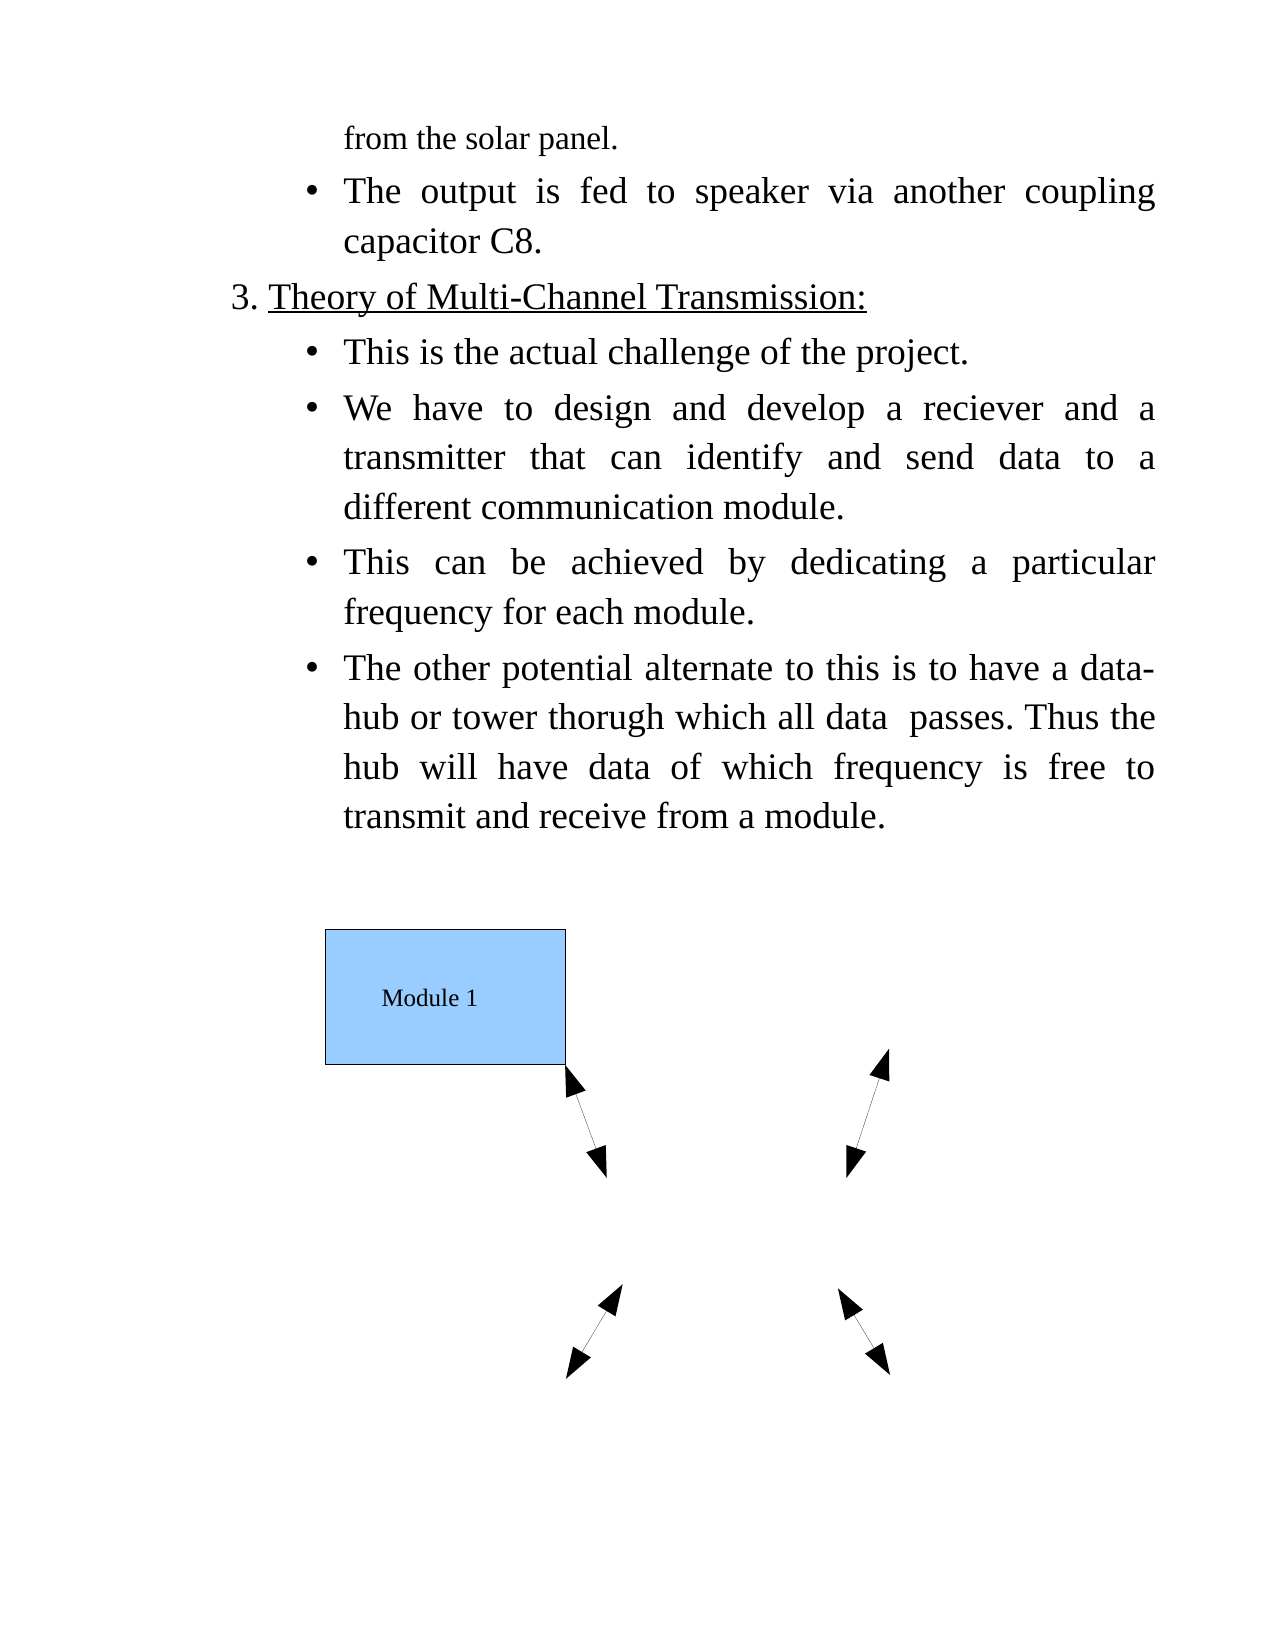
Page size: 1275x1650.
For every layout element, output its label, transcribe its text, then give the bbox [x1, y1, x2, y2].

list This is the actual challenge of the project. [306, 329, 1157, 373]
list We have to design and develop a reciever and a transmitter that can identify and send data to a different communication module. [306, 385, 1157, 527]
list The other potential alternate to this is to have a data-hub or tower thorugh which all data passes. Thus the hub will have data of which frequency is free to transmit and receive from a module. [306, 645, 1157, 837]
list This can be achieved by dedicating a particular frequency for each module. [306, 540, 1157, 632]
list The output is fed to speaker via another coupling capacitor C8. [306, 169, 1157, 262]
list Theory of Multi-Channel Transmission: [231, 274, 1157, 317]
list from the solar panel. [306, 118, 1157, 156]
